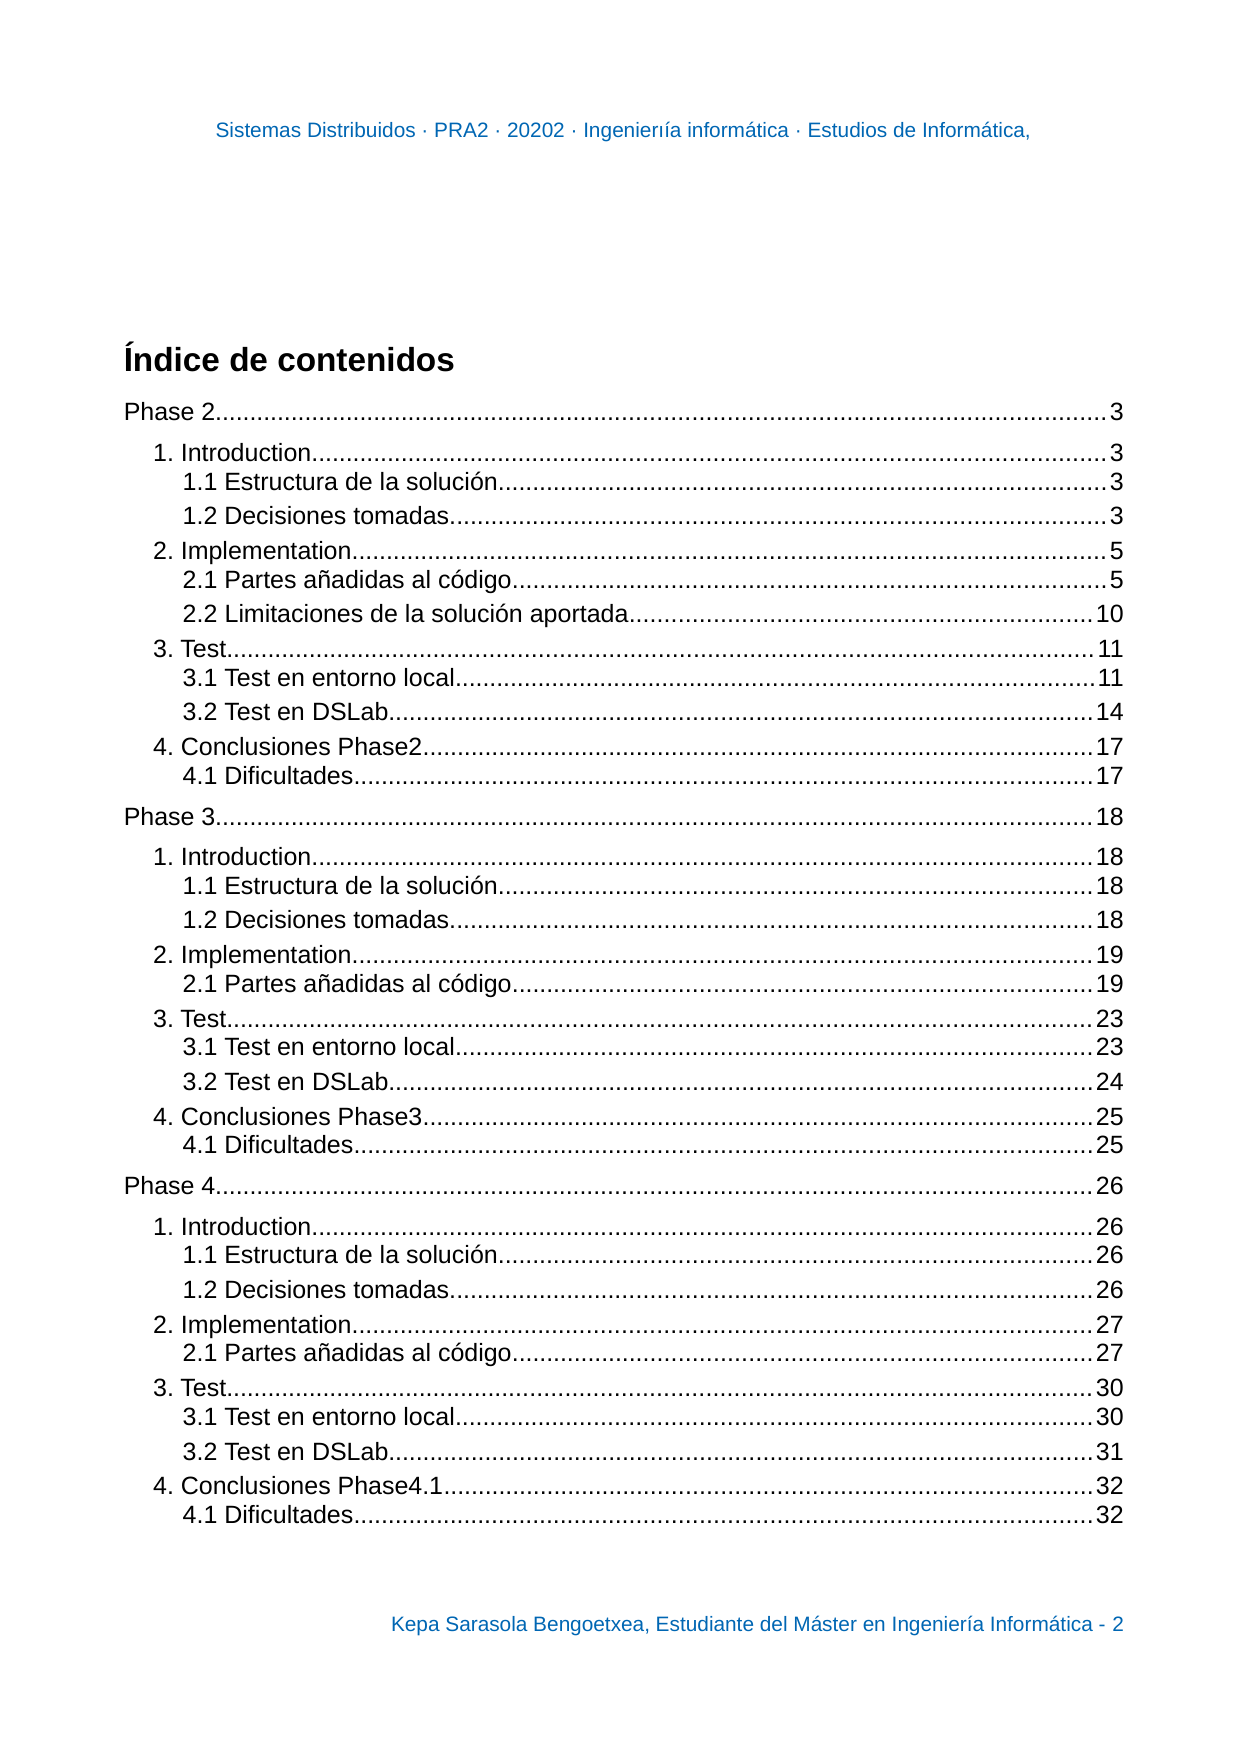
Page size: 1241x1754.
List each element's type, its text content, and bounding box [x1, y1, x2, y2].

text 4.1 Dificultades 25 [182, 1130, 1123, 1159]
text 4.1 Dificultades 17 [182, 761, 1123, 789]
text Phase 4 26 [123, 1171, 1123, 1200]
text 4. Conclusiones Phase3 25 [153, 1102, 1123, 1130]
text 1.2 Decisiones tomadas. 18 [182, 905, 1123, 934]
text 1.1 Estructura de la solución 18 [182, 871, 1123, 899]
text 1. Introduction 26 [153, 1212, 1123, 1240]
text 2.1 Partes añadidas al código 19 [182, 969, 1123, 998]
text 3.1 Test en entorno local 30 [182, 1402, 1123, 1431]
text 2. Implementation 19 [153, 940, 1123, 969]
text 2. Implementation 27 [153, 1310, 1123, 1338]
text 3. Test 30 [153, 1373, 1123, 1402]
text 3.2 Test en DSLab 24 [182, 1067, 1123, 1096]
text 3. Test 23 [153, 1003, 1123, 1032]
text 1.1 Estructura de la solución 3 [182, 466, 1123, 495]
text 3.2 Test en DSLab 31 [182, 1437, 1123, 1465]
text 1.2 Decisiones tomadas. 3 [182, 501, 1123, 530]
text 1.1 Estructura de la solución 26 [182, 1240, 1123, 1269]
text 3. Test 11 [153, 634, 1123, 663]
text 4. Conclusiones Phase4.1 32 [153, 1471, 1123, 1500]
text 4. Conclusiones Phase2 17 [153, 732, 1123, 761]
text 1. Introduction 3 [153, 438, 1123, 466]
text 4.1 Dificultades 32 [182, 1500, 1123, 1529]
text 2. Implementation 5 [153, 536, 1123, 564]
text 2.1 Partes añadidas al código 27 [182, 1338, 1123, 1367]
text Phase 2 3 [123, 397, 1123, 426]
text 3.1 Test en entorno local 23 [182, 1032, 1123, 1061]
text Phase 3 18 [123, 801, 1123, 830]
text 3.1 Test en entorno local 11 [182, 663, 1123, 691]
subtitle Índice de contenidos [123, 340, 1123, 379]
text 1.2 Decisiones tomadas. 26 [182, 1275, 1123, 1304]
text 2.1 Partes añadidas al código 5 [182, 564, 1123, 593]
text 3.2 Test en DSLab 14 [182, 697, 1123, 726]
text 1. Introduction 18 [153, 842, 1123, 871]
text 2.2 Limitaciones de la solución aportada 10 [182, 599, 1123, 628]
